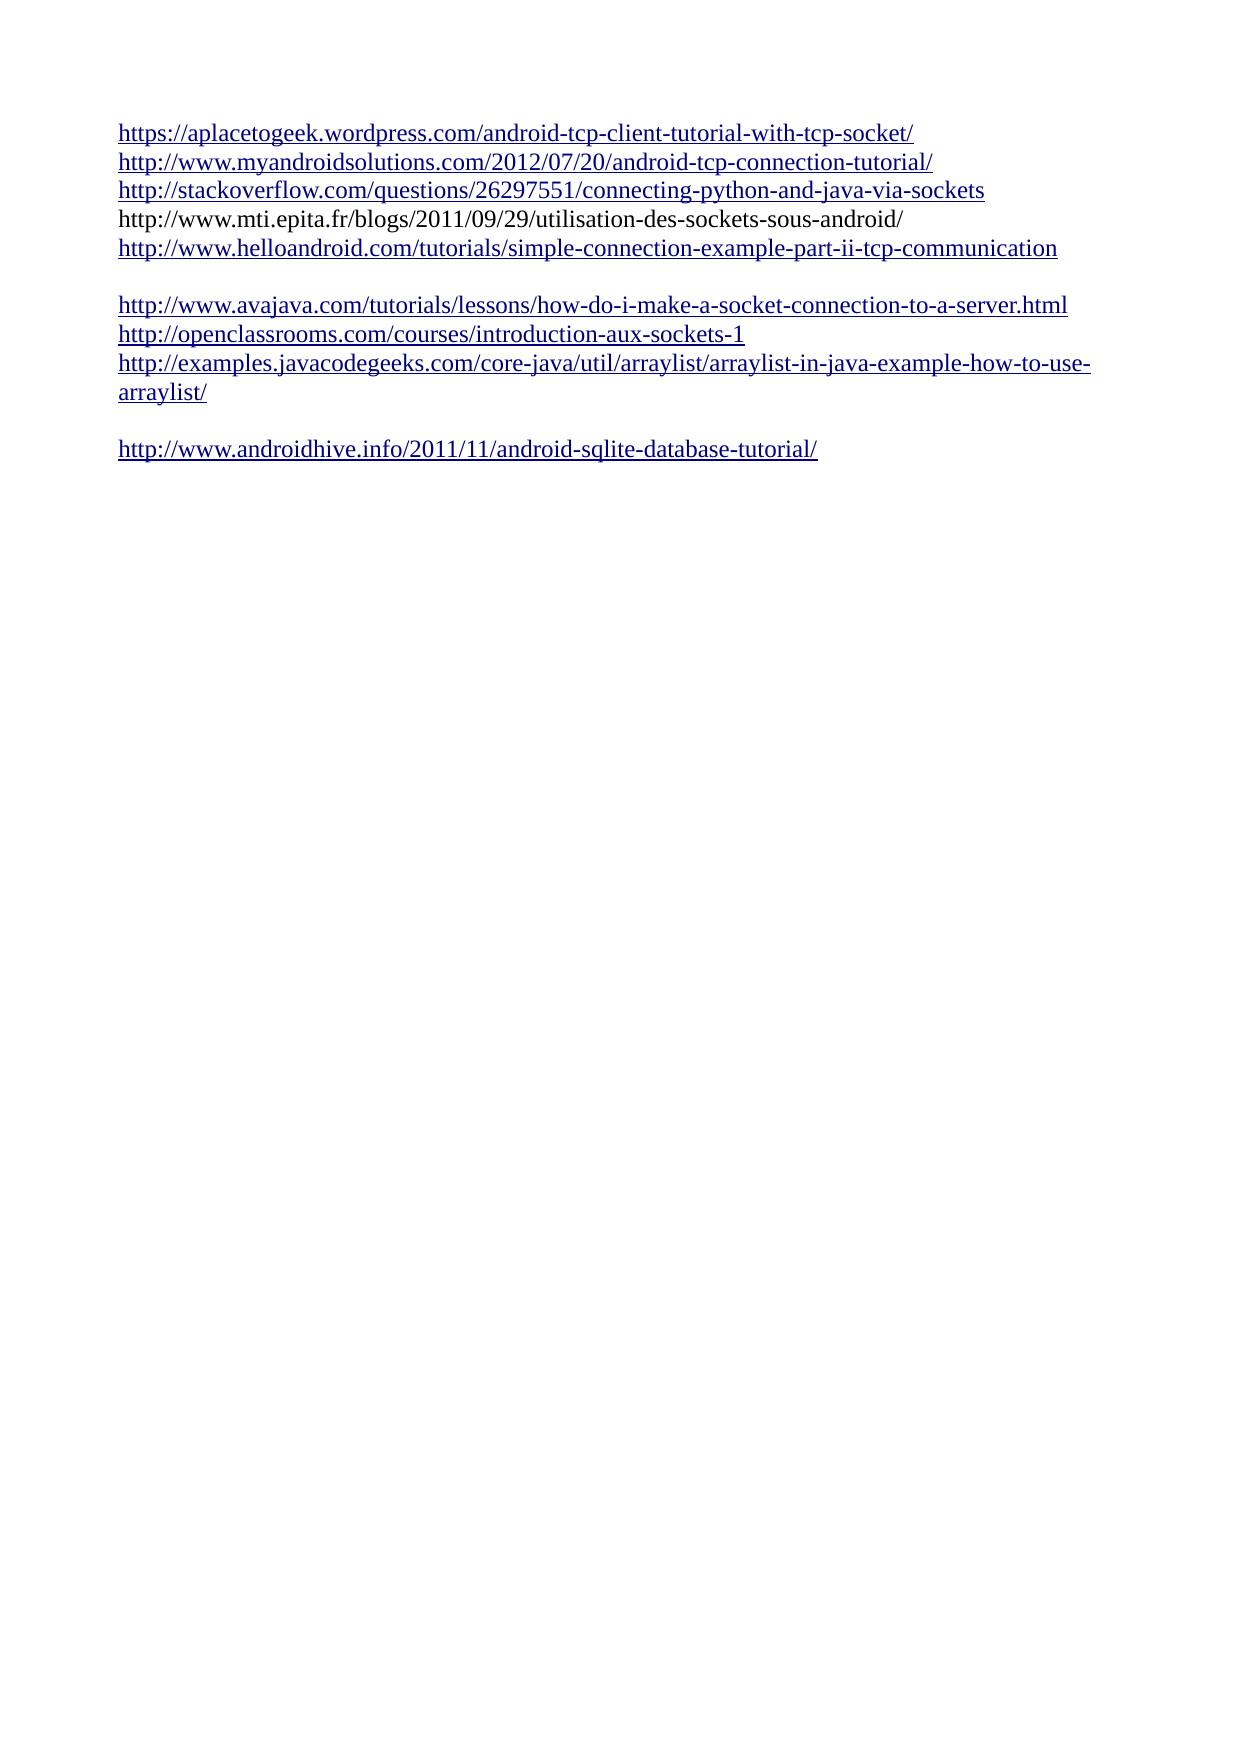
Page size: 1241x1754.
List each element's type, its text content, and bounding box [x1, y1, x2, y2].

text http://www.androidhive.info/2011/11/android-sqlite-database-tutorial/ [118, 434, 1122, 463]
text http://stackoverflow.com/questions/26297551/connecting-python-and-java-via-sockets [118, 176, 1122, 204]
text http://www.avajava.com/tutorials/lessons/how-do-i-make-a-socket-connection-to-a-server.html [118, 291, 1122, 319]
text http://www.myandroidsolutions.com/2012/07/20/android-tcp-connection-tutorial/ [118, 147, 1122, 176]
text https://aplacetogeek.wordpress.com/android-tcp-client-tutorial-with-tcp-socket/ [118, 118, 1122, 147]
text http://examples.javacodegeeks.com/core-java/util/arraylist/arraylist-in-java-example-how-to-use-arraylist/ [118, 348, 1122, 406]
text http://www.mti.epita.fr/blogs/2011/09/29/utilisation-des-sockets-sous-android/ [118, 204, 1122, 233]
text http://www.helloandroid.com/tutorials/simple-connection-example-part-ii-tcp-communication [118, 233, 1122, 262]
text http://openclassrooms.com/courses/introduction-aux-sockets-1 [118, 319, 1122, 348]
